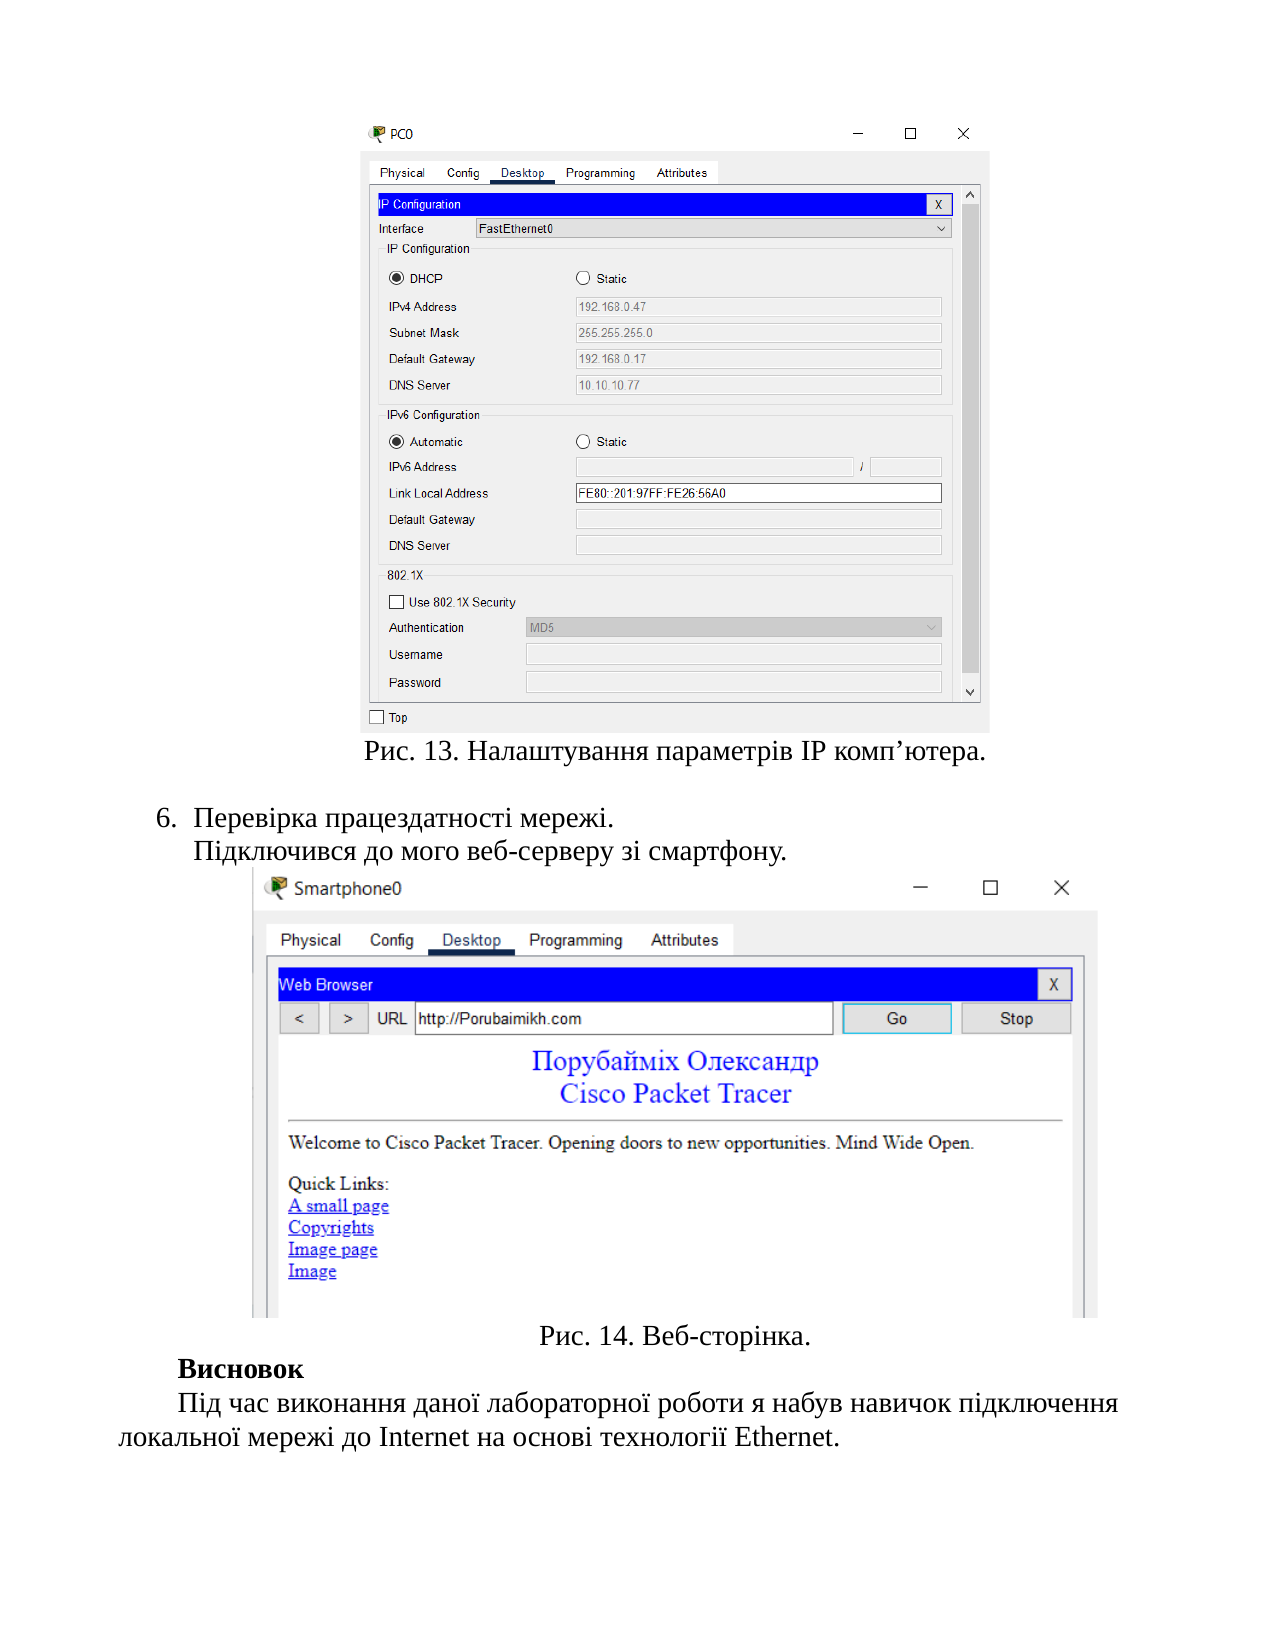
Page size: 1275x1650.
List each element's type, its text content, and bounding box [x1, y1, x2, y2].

text Під час виконання даної лабораторної роботи я набув навичок підключення локальної мережі до Internet на основі технології Ethernet. [118, 1385, 1157, 1452]
text Рис. 14. Веб-сторінка. [193, 1318, 1157, 1352]
text Висновок [118, 1352, 1157, 1385]
text Підключився до мого веб-серверу зі смартфону. [193, 833, 1157, 867]
list Перевірка працездатності мережі. [156, 800, 1157, 833]
text Рис. 13. Налаштування параметрів IP комп’ютера. [193, 733, 1157, 766]
